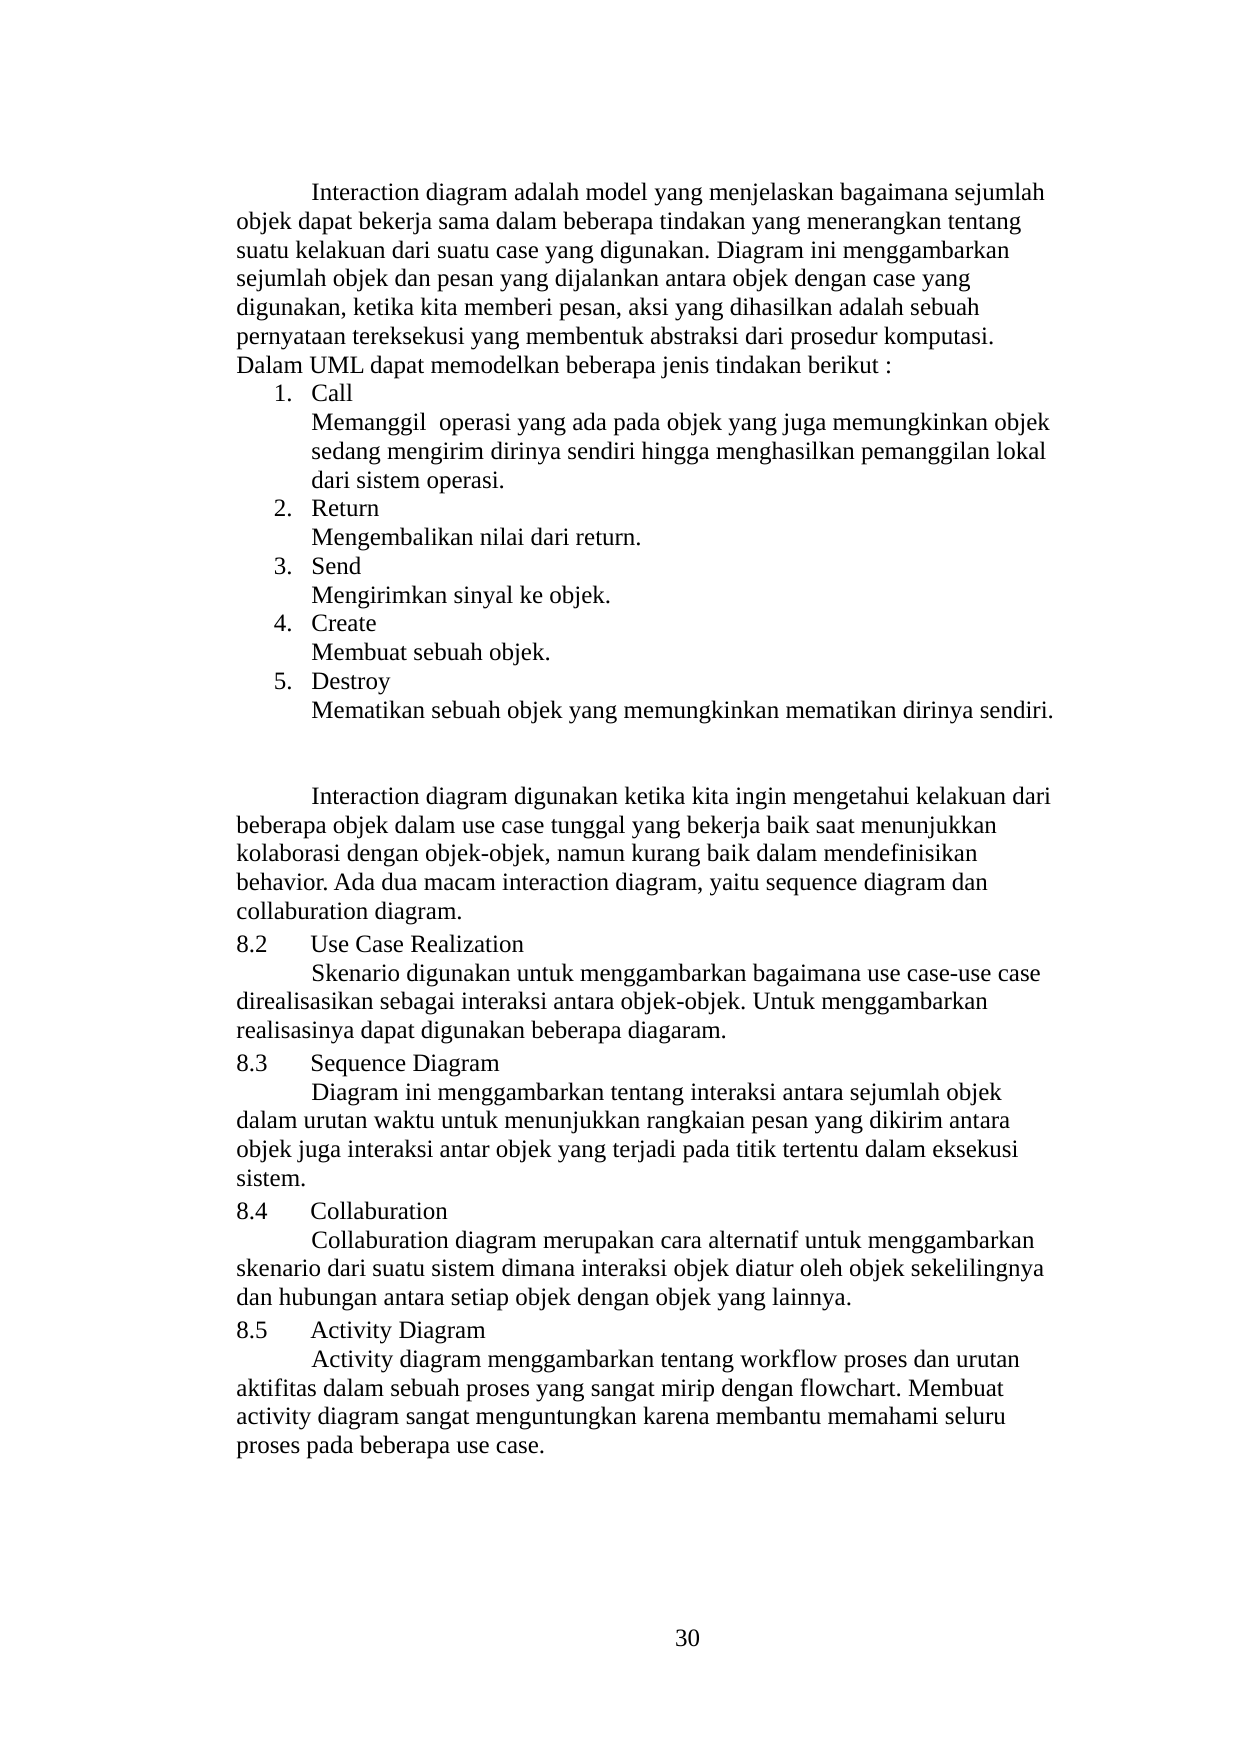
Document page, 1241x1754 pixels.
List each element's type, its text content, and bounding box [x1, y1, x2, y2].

text Collaburation diagram merupakan cara alternatif untuk menggambarkan skenario dari suatu sistem dimana interaksi objek diatur oleh objek sekelilingnya dan hubungan antara setiap objek dengan objek yang lainnya. [236, 1225, 1063, 1311]
list Destroy [274, 666, 1063, 695]
text Mematikan sebuah objek yang memungkinkan mematikan dirinya sendiri. [311, 695, 1063, 723]
text Interaction diagram adalah model yang menjelaskan bagaimana sejumlah objek dapat bekerja sama dalam beberapa tindakan yang menerangkan tentang suatu kelakuan dari suatu case yang digunakan. Diagram ini menggambarkan sejumlah objek dan pesan yang dijalankan antara objek dengan case yang digunakan, ketika kita memberi pesan, aksi yang dihasilkan adalah sebuah pernyataan tereksekusi yang membentuk abstraksi dari prosedur komputasi. [236, 177, 1063, 350]
text Dalam UML dapat memodelkan beberapa jenis tindakan berikut : [236, 350, 1063, 378]
text Mengembalikan nilai dari return. [311, 522, 1063, 551]
text Membuat sebuah objek. [311, 637, 1063, 666]
subtitle 8.3 Sequence Diagram [236, 1048, 1063, 1077]
text Skenario digunakan untuk menggambarkan bagaimana use case-use case direalisasikan sebagai interaksi antara objek-objek. Untuk menggambarkan realisasinya dapat digunakan beberapa diagaram. [236, 958, 1063, 1044]
text Memanggil operasi yang ada pada objek yang juga memungkinkan objek sedang mengirim dirinya sendiri hingga menghasilkan pemanggilan lokal dari sistem operasi. [311, 407, 1063, 493]
text Diagram ini menggambarkan tentang interaksi antara sejumlah objek dalam urutan waktu untuk menunjukkan rangkaian pesan yang dikirim antara objek juga interaksi antar objek yang terjadi pada titik tertentu dalam eksekusi sistem. [236, 1077, 1063, 1192]
subtitle 8.2 Use Case Realization [236, 929, 1063, 958]
text Activity diagram menggambarkan tentang workflow proses dan urutan aktifitas dalam sebuah proses yang sangat mirip dengan flowchart. Membuat activity diagram sangat menguntungkan karena membantu memahami seluru proses pada beberapa use case. [236, 1344, 1063, 1459]
subtitle 8.5 Activity Diagram [236, 1315, 1063, 1344]
list Send [274, 551, 1063, 580]
subtitle 8.4 Collaburation [236, 1196, 1063, 1225]
text Mengirimkan sinyal ke objek. [311, 580, 1063, 608]
list Create [274, 608, 1063, 637]
list Call [274, 378, 1063, 407]
list Return [274, 493, 1063, 522]
text Interaction diagram digunakan ketika kita ingin mengetahui kelakuan dari beberapa objek dalam use case tunggal yang bekerja baik saat menunjukkan kolaborasi dengan objek-objek, namun kurang baik dalam mendefinisikan behavior. Ada dua macam interaction diagram, yaitu sequence diagram dan collaburation diagram. [236, 781, 1063, 925]
